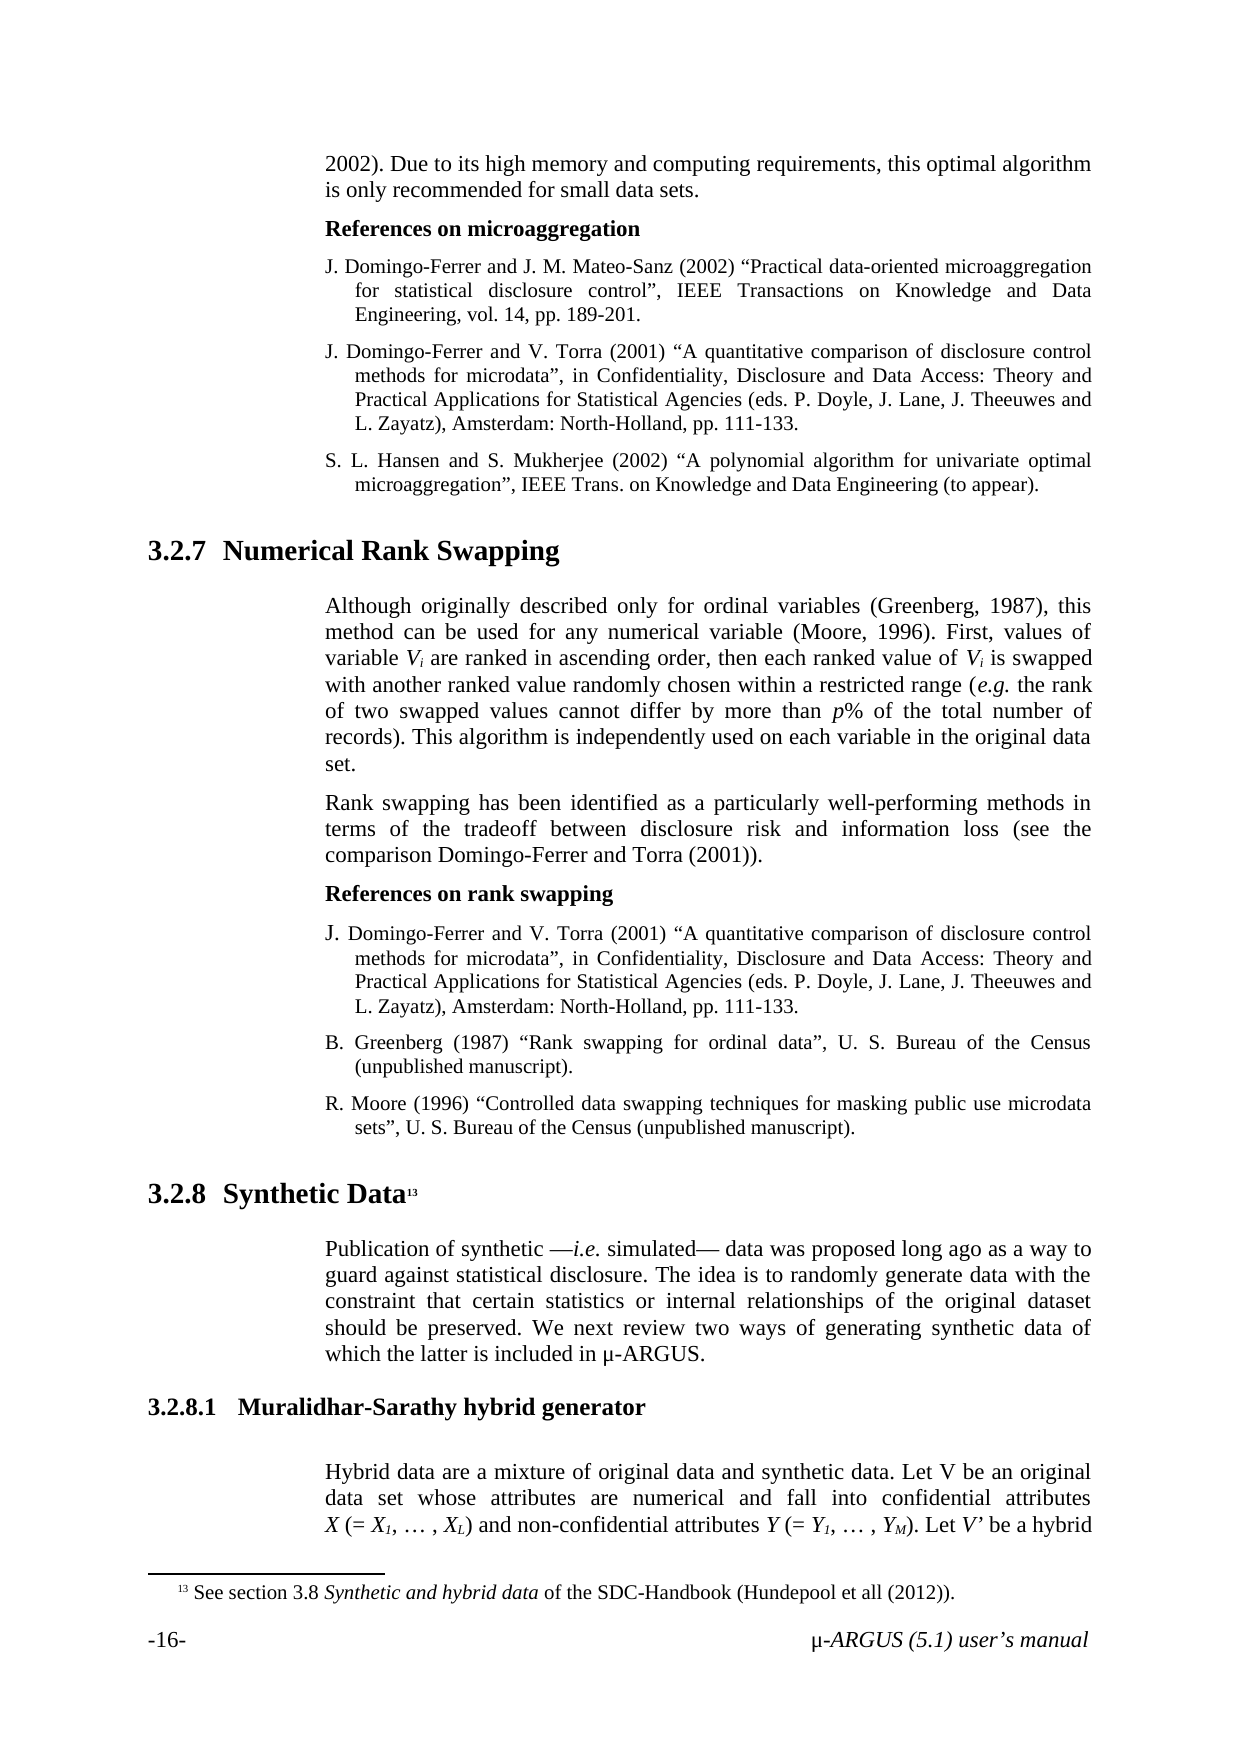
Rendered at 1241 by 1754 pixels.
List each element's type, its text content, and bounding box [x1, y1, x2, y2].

text S. L. Hansen and S. Mukherjee (2002) “A polynomial algorithm for univariate optimal microaggregation”, IEEE Trans. on Knowledge and Data Engineering (to appear). [325, 447, 1092, 496]
text J. Domingo-Ferrer and V. Torra (2001) “A quantitative comparison of disclosure control methods for microdata”, in Confidentiality, Disclosure and Data Access: Theory and Practical Applications for Statistical Agencies (eds. P. Doyle, J. Lane, J. Theeuwes and L. Zayatz), Amsterdam: North-Holland, pp. 111-133. [325, 919, 1092, 1018]
text Rank swapping has been identified as a particularly well-performing methods in terms of the tradeoff between disclosure risk and information loss (see the comparison Domingo-Ferrer and Torra (2001)). [325, 789, 1092, 868]
text Publication of synthetic —i.e. simulated— data was proposed long ago as a way to guard against statistical disclosure. The idea is to randomly generate data with the constraint that certain statistics or internal relationships of the original dataset should be preserved. We next review two ways of generating synthetic data of which the latter is included in μ-ARGUS. [325, 1235, 1092, 1367]
subtitle Numerical Rank Swapping [148, 533, 1092, 567]
text Although originally described only for ordinal variables (Greenberg, 1987), this method can be used for any numerical variable (Moore, 1996). First, values of variable Vi are ranked in ascending order, then each ranked value of Vi is swapped with another ranked value randomly chosen within a restricted range (e.g. the rank of two swapped values cannot differ by more than p% of the total number of records). This algorithm is independently used on each variable in the original data set. [325, 592, 1092, 776]
subtitle Muralidhar-Sarathy hybrid generator [148, 1392, 1092, 1420]
text J. Domingo-Ferrer and V. Torra (2001) “A quantitative comparison of disclosure control methods for microdata”, in Confidentiality, Disclosure and Data Access: Theory and Practical Applications for Statistical Agencies (eds. P. Doyle, J. Lane, J. Theeuwes and L. Zayatz), Amsterdam: North-Holland, pp. 111-133. [325, 339, 1092, 435]
text Hybrid data are a mixture of original data and synthetic data. Let V be an original data set whose attributes are numerical and fall into confidential attributes X (= X1, … , XL) and non-confidential attributes Y (= Y1, … , YM). Let V’ be a hybrid [325, 1458, 1092, 1537]
subtitle Synthetic Data [148, 1176, 1092, 1210]
text See section 3.8 Synthetic and hybrid data of the SDC-Handbook (Hundepool et all (2012)). [148, 1580, 1092, 1604]
text J. Domingo-Ferrer and J. M. Mateo-Sanz (2002) “Practical data-oriented microaggregation for statistical disclosure control”, IEEE Transactions on Knowledge and Data Engineering, vol. 14, pp. 189-201. [325, 254, 1092, 326]
text R. Moore (1996) “Controlled data swapping techniques for masking public use microdata sets”, U. S. Bureau of the Census (unpublished manuscript). [325, 1091, 1092, 1139]
text 2002). Due to its high memory and computing requirements, this optimal algorithm is only recommended for small data sets. [325, 150, 1092, 203]
text References on rank swapping [325, 880, 1092, 907]
text References on microaggregation [325, 215, 1092, 242]
text B. Greenberg (1987) “Rank swapping for ordinal data”, U. S. Bureau of the Census (unpublished manuscript). [325, 1030, 1092, 1078]
